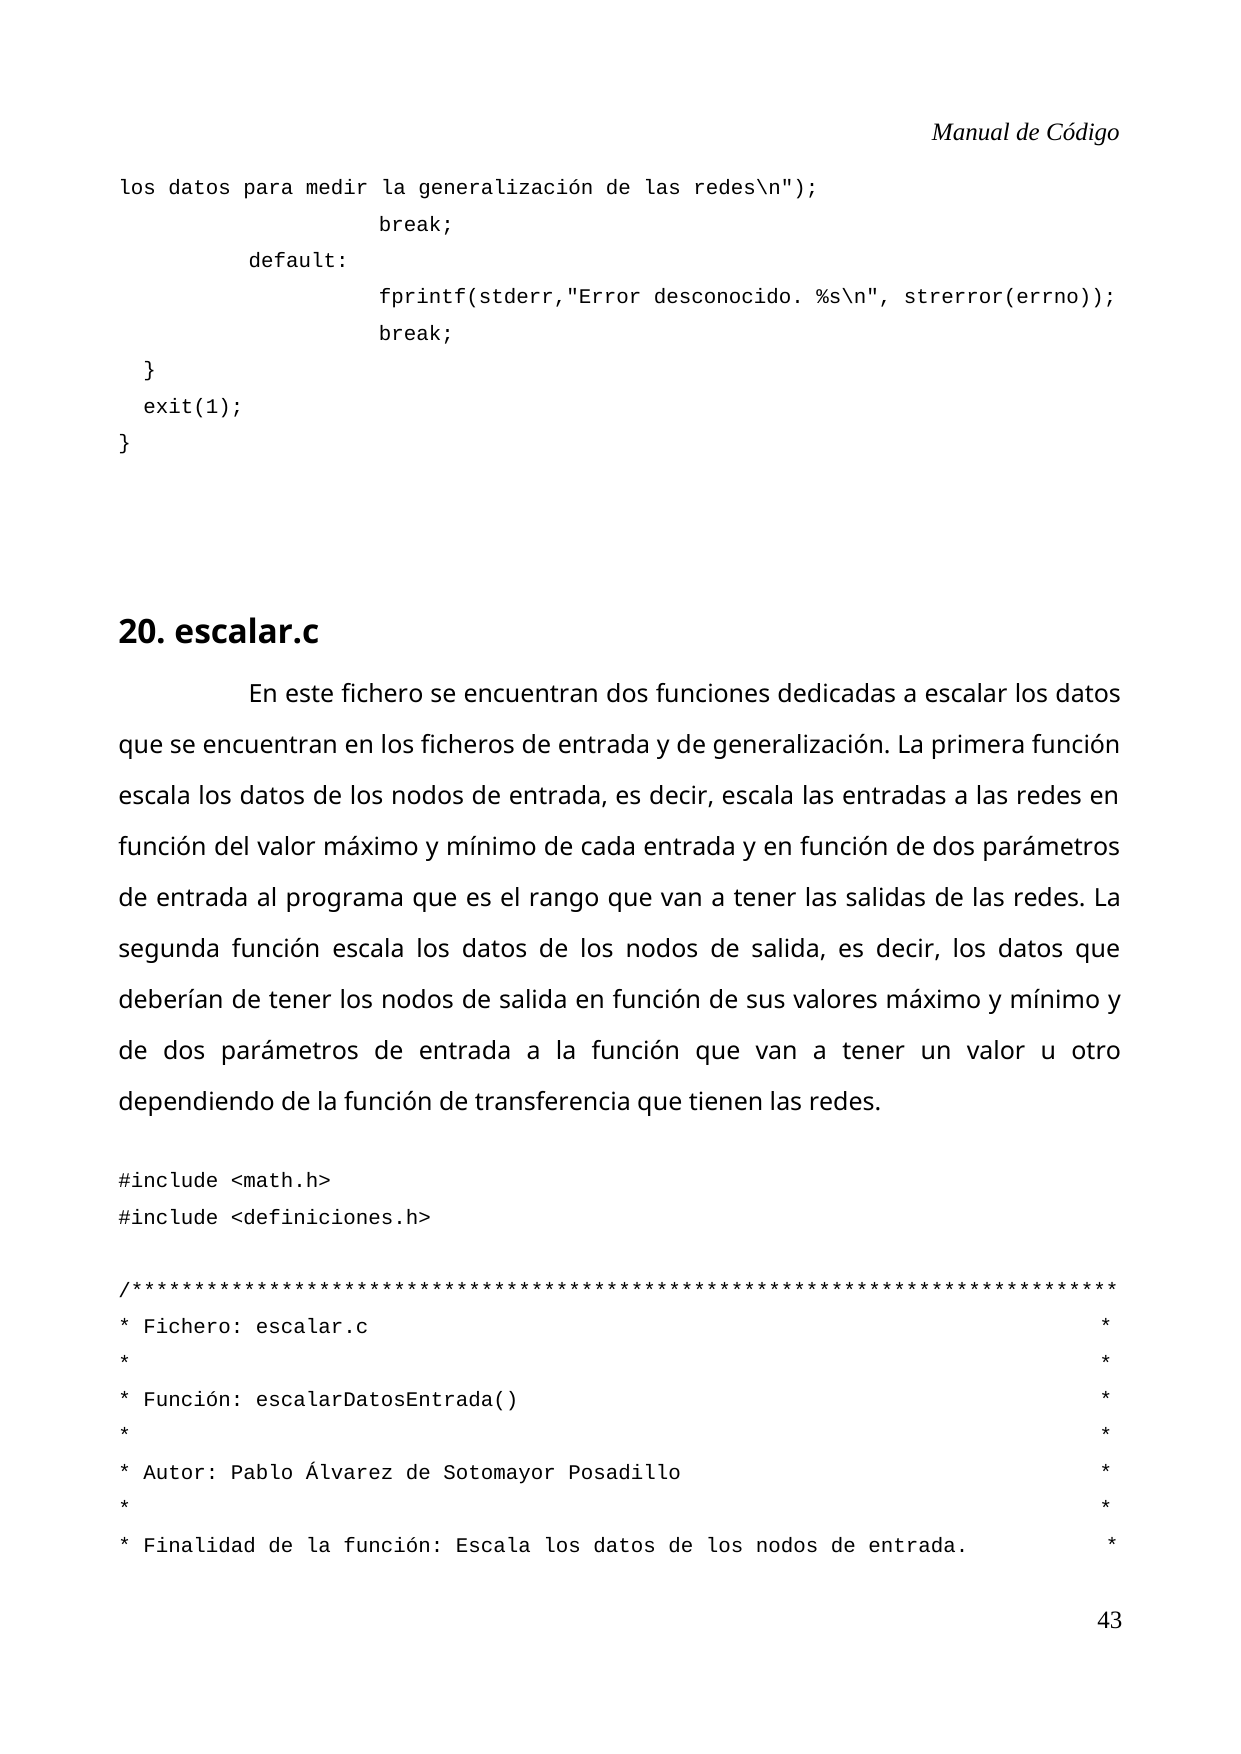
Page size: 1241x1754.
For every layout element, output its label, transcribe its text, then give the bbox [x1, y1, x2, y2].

text } [118, 432, 1122, 456]
text * Función: escalarDatosEntrada() * [118, 1389, 1122, 1413]
text * * [118, 1352, 1122, 1376]
text break; [118, 323, 1122, 347]
text * Fichero: escalar.c * [118, 1316, 1122, 1340]
subtitle 20. escalar.c [118, 607, 1122, 653]
text * Finalidad de la función: Escala los datos de los nodos de entrada. * [118, 1535, 1122, 1559]
text * Autor: Pablo Álvarez de Sotomayor Posadillo * [118, 1462, 1122, 1486]
text /******************************************************************************* [118, 1279, 1122, 1303]
text break; [118, 213, 1122, 237]
text * * [118, 1498, 1122, 1522]
text los datos para medir la generalización de las redes\n"); [118, 177, 1122, 201]
text #include <definiciones.h> [118, 1207, 1122, 1231]
text } [118, 359, 1122, 383]
text * * [118, 1425, 1122, 1449]
text default: [118, 250, 1122, 274]
text En este fichero se encuentran dos funciones dedicadas a escalar los datos que se encuentran en los ficheros de entrada y de generalización. La primera función escala los datos de los nodos de entrada, es decir, escala las entradas a las redes en función del valor máximo y mínimo de cada entrada y en función de dos parámetros de entrada al programa que es el rango que van a tener las salidas de las redes. La segunda función escala los datos de los nodos de salida, es decir, los datos que deberían de tener los nodos de salida en función de sus valores máximo y mínimo y de dos parámetros de entrada a la función que van a tener un valor u otro dependiendo de la función de transferencia que tienen las redes. [118, 676, 1122, 1118]
text fprintf(stderr,"Error desconocido. %s\n", strerror(errno)); [118, 286, 1122, 310]
text exit(1); [118, 396, 1122, 420]
text #include <math.h> [118, 1170, 1122, 1194]
